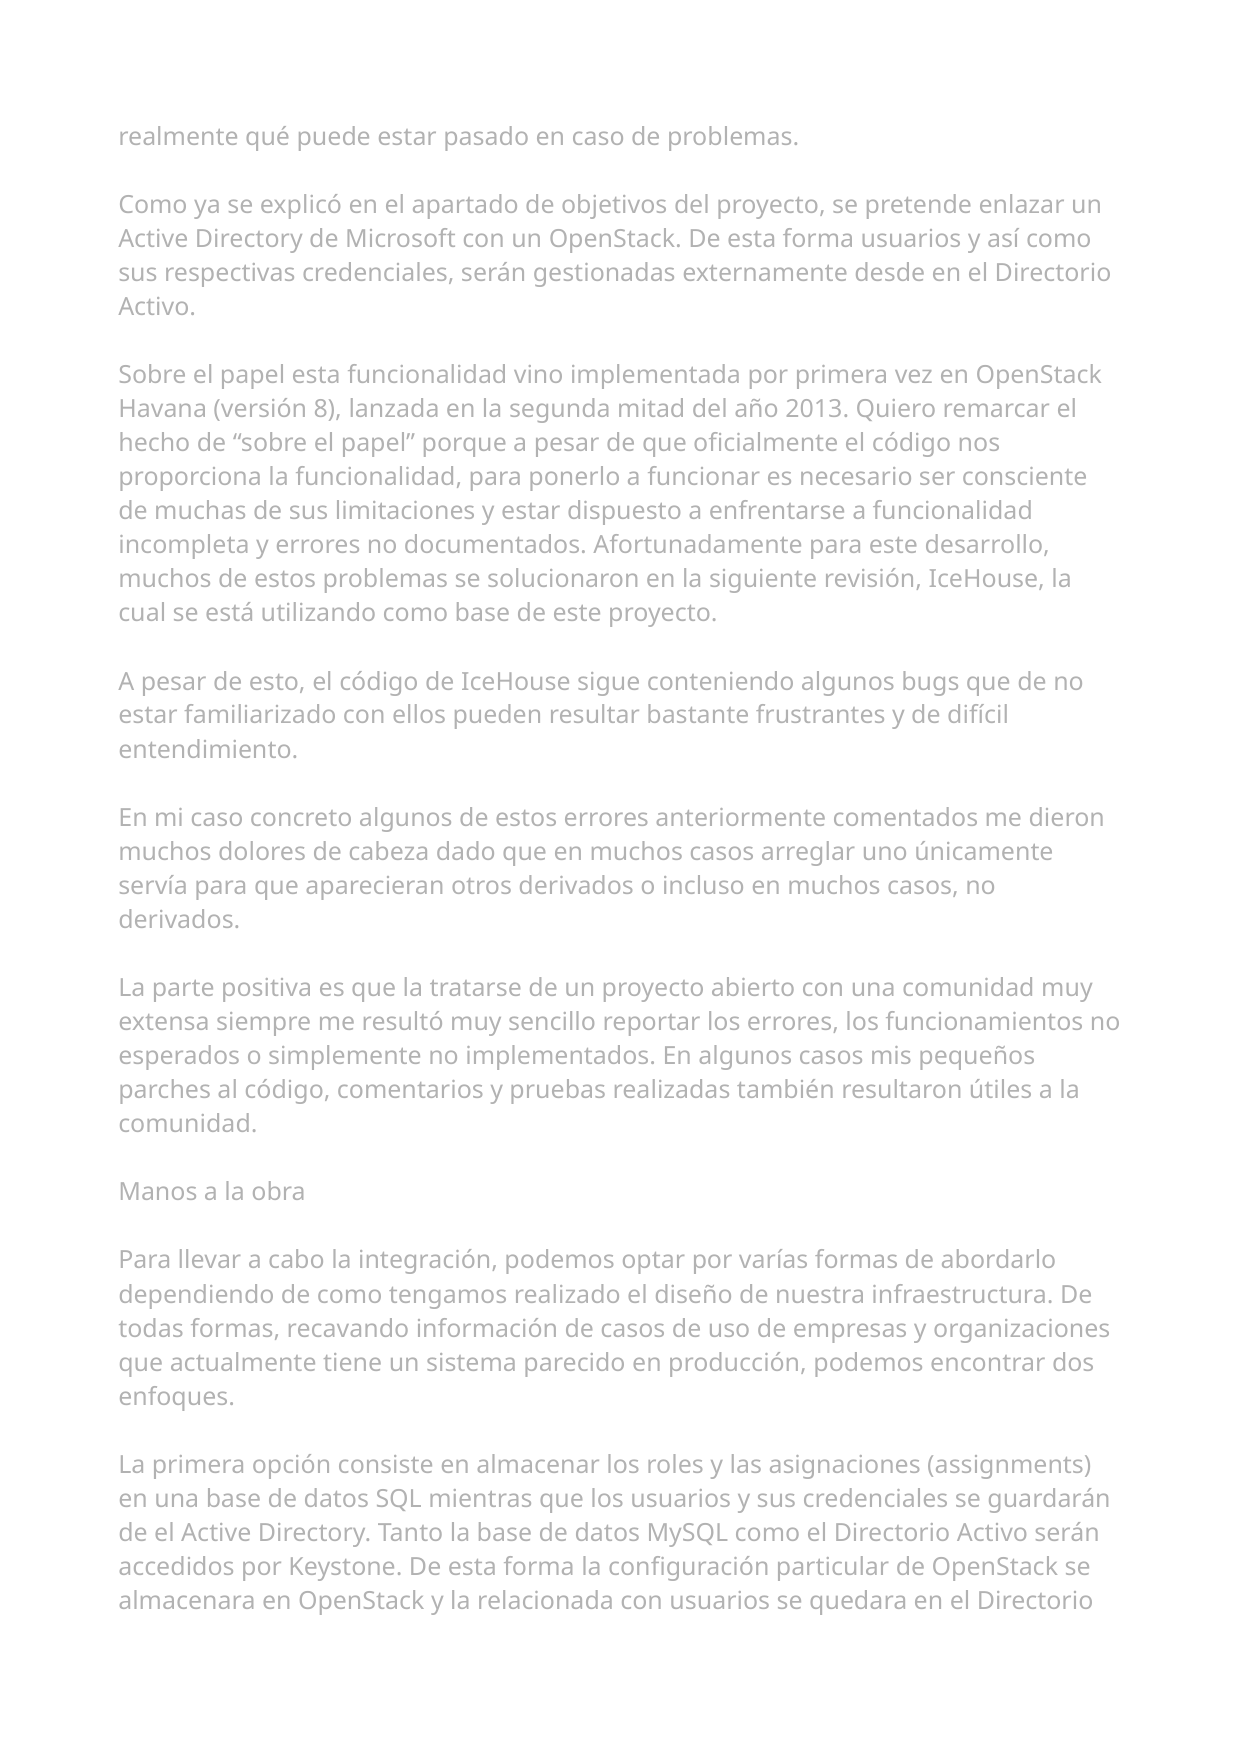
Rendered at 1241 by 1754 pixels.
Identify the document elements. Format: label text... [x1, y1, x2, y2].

text A pesar de esto, el código de IceHouse sigue conteniendo algunos bugs que de no estar familiarizado con ellos pueden resultar bastante frustrantes y de difícil entendimiento. [118, 663, 1122, 765]
text Sobre el papel esta funcionalidad vino implementada por primera vez en OpenStack Havana (versión 8), lanzada en la segunda mitad del año 2013. Quiero remarcar el hecho de “sobre el papel” porque a pesar de que oficialmente el código nos proporciona la funcionalidad, para ponerlo a funcionar es necesario ser consciente de muchas de sus limitaciones y estar dispuesto a enfrentarse a funcionalidad incompleta y errores no documentados. Afortunadamente para este desarrollo, muchos de estos problemas se solucionaron en la siguiente revisión, IceHouse, la cual se está utilizando como base de este proyecto. [118, 357, 1122, 629]
text realmente qué puede estar pasado en caso de problemas. [118, 118, 1122, 152]
text En mi caso concreto algunos de estos errores anteriormente comentados me dieron muchos dolores de cabeza dado que en muchos casos arreglar uno únicamente servía para que aparecieran otros derivados o incluso en muchos casos, no derivados. [118, 799, 1122, 936]
text Como ya se explicó en el apartado de objetivos del proyecto, se pretende enlazar un Active Directory de Microsoft con un OpenStack. De esta forma usuarios y así como sus respectivas credenciales, serán gestionadas externamente desde en el Directorio Activo. [118, 186, 1122, 322]
text Manos a la obra [118, 1174, 1122, 1208]
text Para llevar a cabo la integración, podemos optar por varías formas de abordarlo dependiendo de como tengamos realizado el diseño de nuestra infraestructura. De todas formas, recavando información de casos de uso de empresas y organizaciones que actualmente tiene un sistema parecido en producción, podemos encontrar dos enfoques. [118, 1242, 1122, 1412]
text La primera opción consiste en almacenar los roles y las asignaciones (assignments) en una base de datos SQL mientras que los usuarios y sus credenciales se guardarán de el Active Directory. Tanto la base de datos MySQL como el Directorio Activo serán accedidos por Keystone. De esta forma la configuración particular de OpenStack se almacenara en OpenStack y la relacionada con usuarios se quedara en el Directorio [118, 1447, 1122, 1617]
text La parte positiva es que la tratarse de un proyecto abierto con una comunidad muy extensa siempre me resultó muy sencillo reportar los errores, los funcionamientos no esperados o simplemente no implementados. En algunos casos mis pequeños parches al código, comentarios y pruebas realizadas también resultaron útiles a la comunidad. [118, 970, 1122, 1140]
